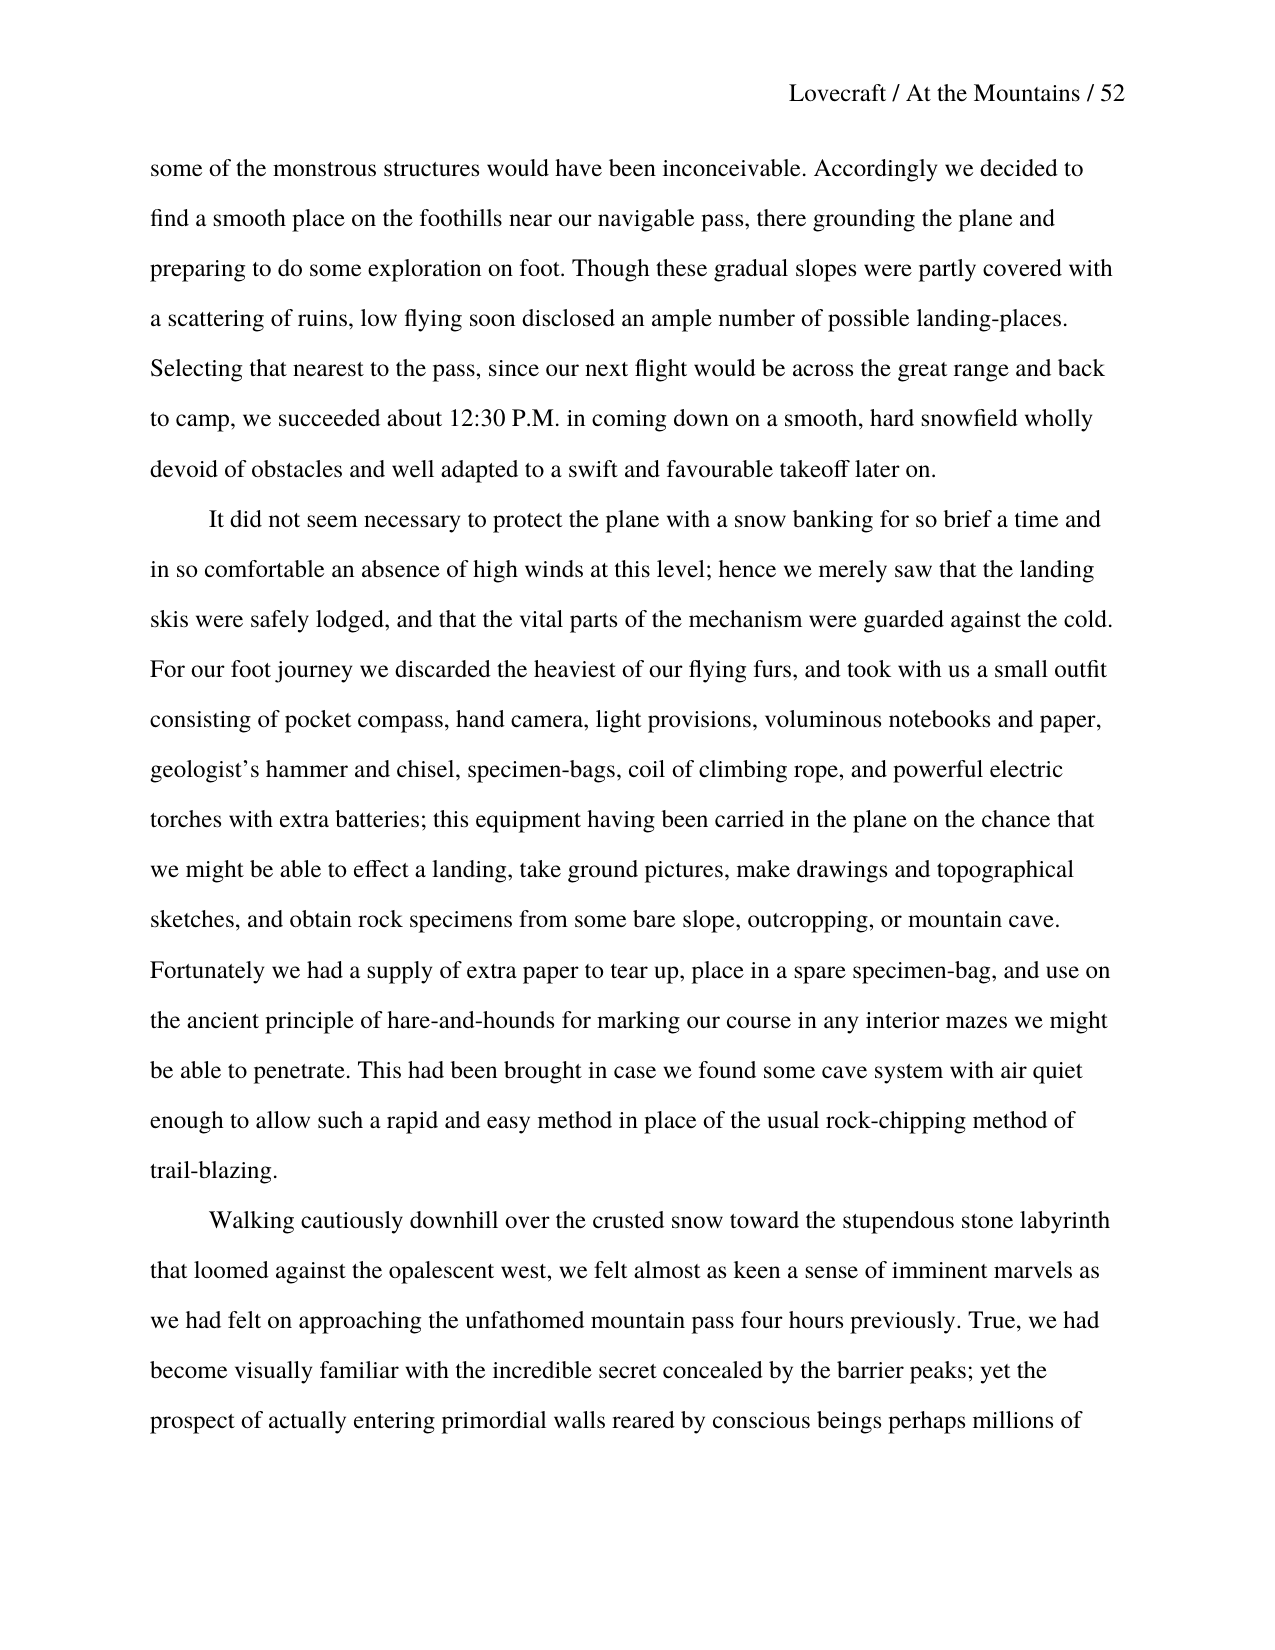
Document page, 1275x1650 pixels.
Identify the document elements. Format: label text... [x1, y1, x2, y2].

text Walking cautiously downhill over the crusted snow toward the stupendous stone labyrinth that loomed against the opalescent west, we felt almost as keen a sense of imminent marvels as we had felt on approaching the unfathomed mountain pass four hours previously. True, we had become visually familiar with the incredible secret concealed by the barrier peaks; yet the prospect of actually entering primordial walls reared by conscious beings perhaps millions of [150, 1202, 1125, 1436]
text some of the monstrous structures would have been inconceivable. Accordingly we decided to find a smooth place on the foothills near our navigable pass, there grounding the plane and preparing to do some exploration on foot. Though these gradual slopes were partly covered with a scattering of ruins, low flying soon disclosed an ample number of possible landing-places. Selecting that nearest to the pass, since our next flight would be across the great range and back to camp, we succeeded about 12:30 P.M. in coming down on a smooth, hard snowfield wholly devoid of obstacles and well adapted to a swift and favourable takeoff later on. [150, 150, 1125, 484]
text It did not seem necessary to protect the plane with a snow banking for so brief a time and in so comfortable an absence of high winds at this level; hence we merely saw that the landing skis were safely lodged, and that the vital parts of the mechanism were guarded against the cold. For our foot journey we discarded the heaviest of our flying furs, and took with us a small outfit consisting of pocket compass, hand camera, light provisions, voluminous notebooks and paper, geologist’s hammer and chisel, specimen-bags, coil of climbing rope, and powerful electric torches with extra batteries; this equipment having been carried in the plane on the chance that we might be able to effect a landing, take ground pictures, make drawings and topographical sketches, and obtain rock specimens from some bare slope, outcropping, or mountain cave. Fortunately we had a supply of extra paper to tear up, place in a spare specimen-bag, and use on the ancient principle of hare-and-hounds for marking our course in any interior mazes we might be able to penetrate. This had been brought in case we found some cave system with air quiet enough to allow such a rapid and easy method in place of the usual rock-chipping method of trail-blazing. [150, 501, 1125, 1186]
